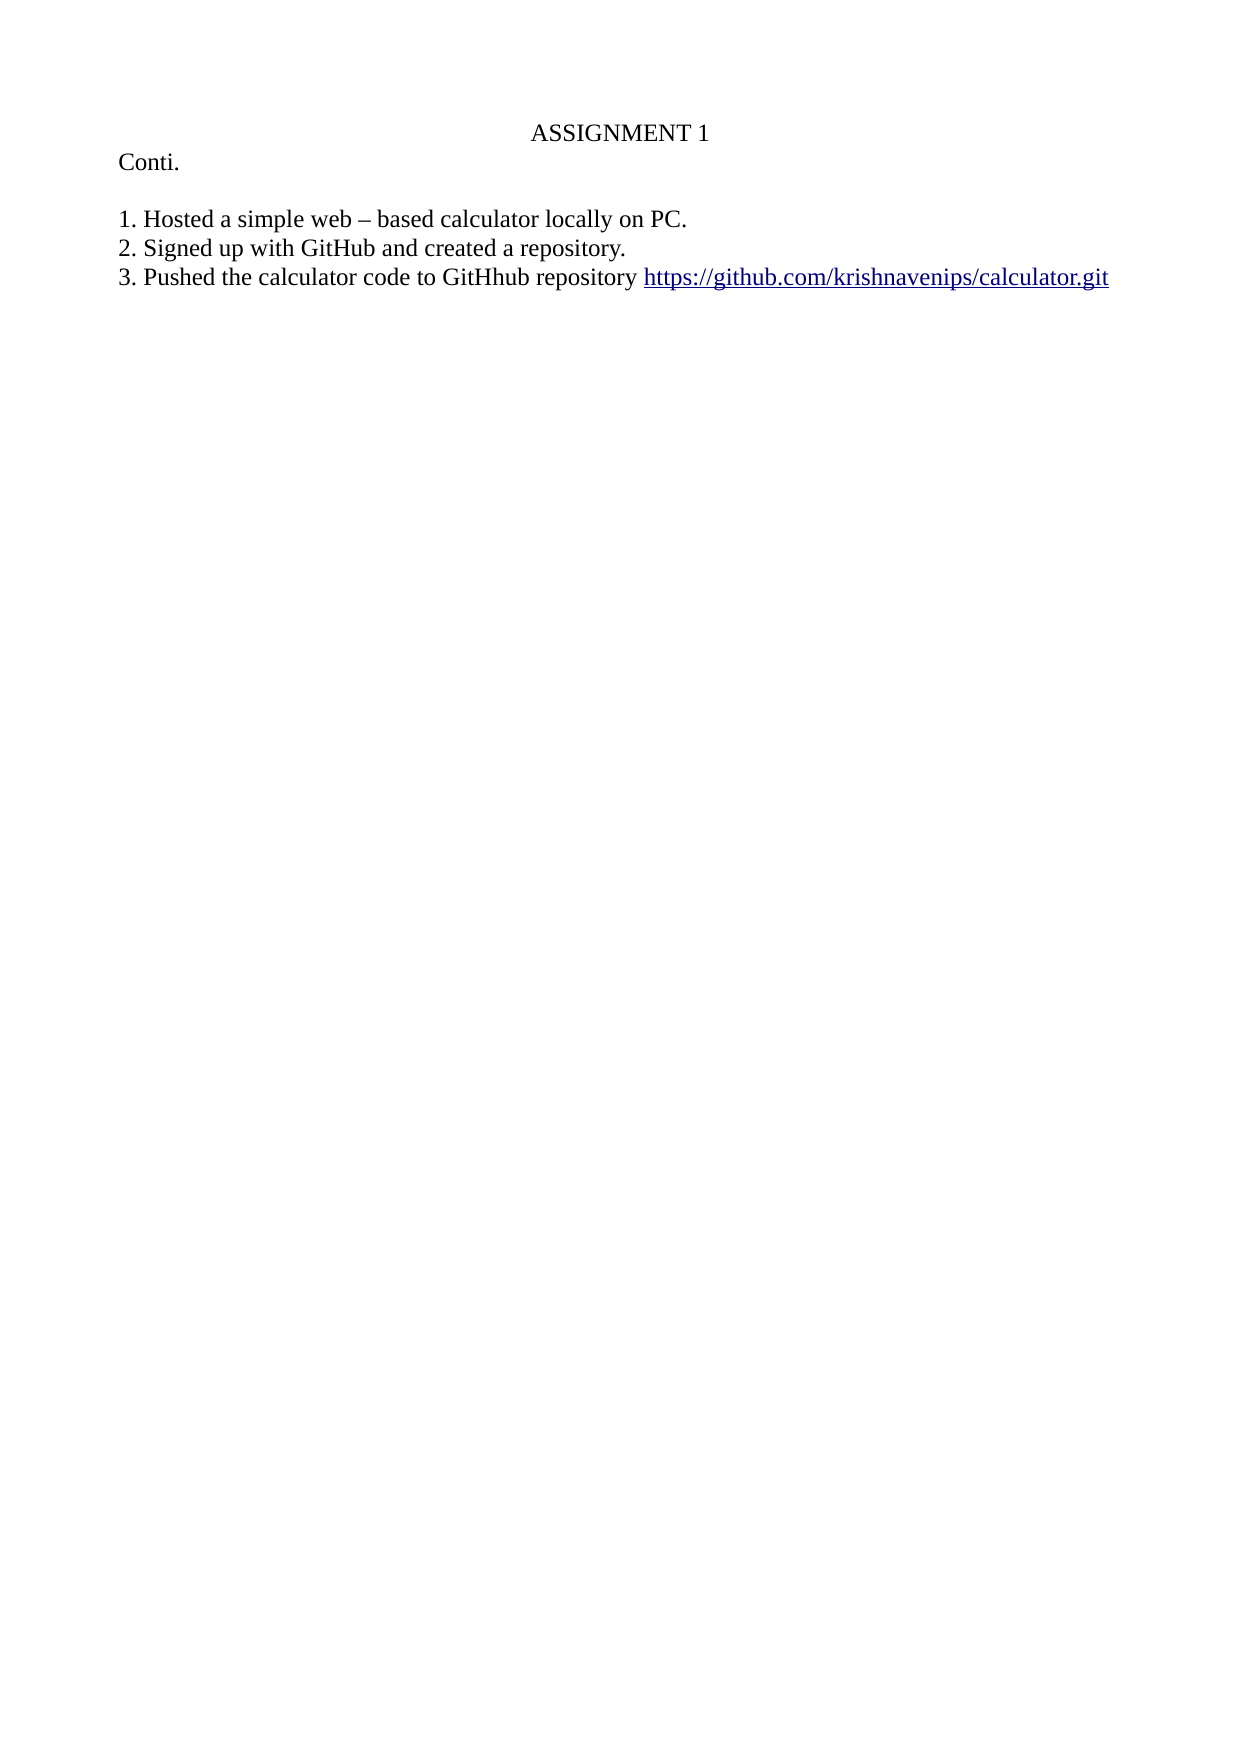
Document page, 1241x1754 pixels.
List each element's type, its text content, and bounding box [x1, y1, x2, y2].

text ASSIGNMENT 1 [118, 118, 1122, 147]
text 2. Signed up with GitHub and created a repository. [118, 233, 1122, 262]
text 1. Hosted a simple web – based calculator locally on PC. [118, 204, 1122, 233]
text Conti. [118, 147, 1122, 176]
text 3. Pushed the calculator code to GitHhub repository https://github.com/krishnavenips/calculator.git [118, 262, 1122, 291]
